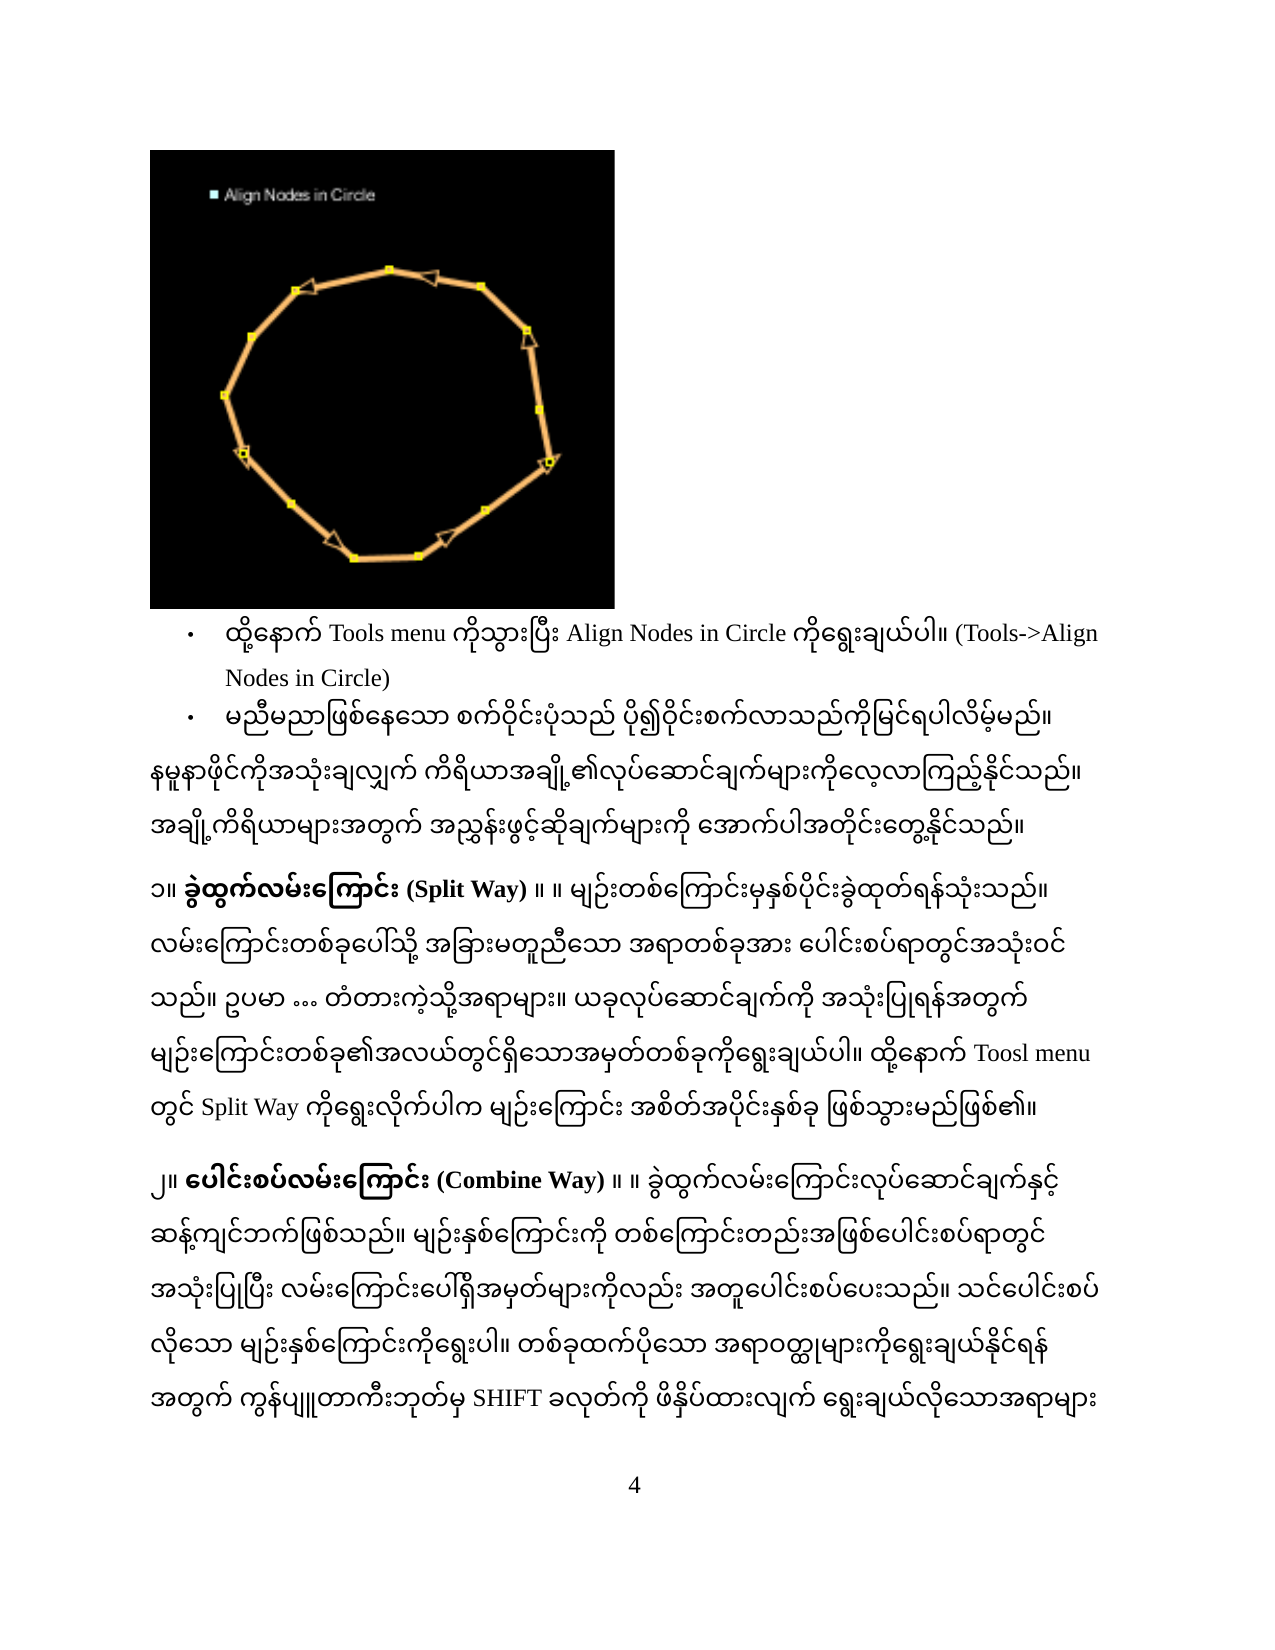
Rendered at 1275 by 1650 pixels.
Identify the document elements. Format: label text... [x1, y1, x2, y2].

list ထို့နောက် Tools menu ကိုသွားပြီး Align Nodes in Circle ကိုရွေးချယ်ပါ။ (Tools->Align Nodes in Circle) [187, 608, 1125, 692]
text ၂။ ပေါင်းစပ်လမ်းကြောင်း (Combine Way) ။ ။ ခွဲထွက်လမ်းကြောင်းလုပ်ဆောင်ချက်နှင့် ဆန့်ကျင်ဘက်ဖြစ်သည်။ မျဉ်းနှစ်ကြောင်းကို တစ်ကြောင်းတည်းအဖြစ်ပေါင်းစပ်ရာတွင်အသုံးပြုပြီး လမ်းကြောင်းပေါ်ရှိအမှတ်များကိုလည်း အတူပေါင်းစပ်ပေးသည်။ သင်ပေါင်းစပ်လိုသော မျဉ်းနှစ်ကြောင်းကိုရွေးပါ။ တစ်ခုထက်ပိုသော အရာဝတ္ထုများကိုရွေးချယ်နိုင်ရန်အတွက် ကွန်ပျူတာကီးဘုတ်မှ SHIFT ခလုတ်ကို ဖိနှိပ်ထားလျက် ရွေးချယ်လိုသောအရာများ [150, 1155, 1125, 1428]
text ၁။ ခွဲထွက်လမ်းကြောင်း (Split Way) ။ ။ မျဉ်းတစ်ကြောင်းမှနှစ်ပိုင်းခွဲထုတ်ရန်သုံးသည်။ လမ်းကြောင်းတစ်ခုပေါ်သို့ အခြားမတူညီသော အရာတစ်ခုအား ပေါင်းစပ်ရာတွင်အသုံးဝင်သည်။ ဥပမာ … တံတားကဲ့သို့အရာများ။ ယခုလုပ်ဆောင်ချက်ကို အသုံးပြုရန်အတွက် မျဉ်းကြောင်းတစ်ခု၏အလယ်တွင်ရှိသောအမှတ်တစ်ခုကိုရွေးချယ်ပါ။ ထို့နောက် Toosl menu တွင် Split Way ကိုရွေးလိုက်ပါက မျဉ်းကြောင်း အစိတ်အပိုင်းနှစ်ခု ဖြစ်သွားမည်ဖြစ်၏။ [150, 864, 1125, 1137]
text နမူနာဖိုင်ကိုအသုံးချလျှက် ကိရိယာအချို့၏လုပ်ဆောင်ချက်များကိုလေ့လာကြည့်နိုင်သည်။ အချို့ကိရိယာများအတွက် အညွှန်းဖွင့်ဆိုချက်များကို အောက်ပါအတိုင်းတွေ့နိုင်သည်။ [150, 746, 1125, 855]
list မညီမညာဖြစ်နေသော စက်ဝိုင်းပုံသည် ပို၍ဝိုင်းစက်လာသည်ကိုမြင်ရပါလိမ့်မည်။ [187, 692, 1125, 746]
picture [150, 150, 615, 609]
